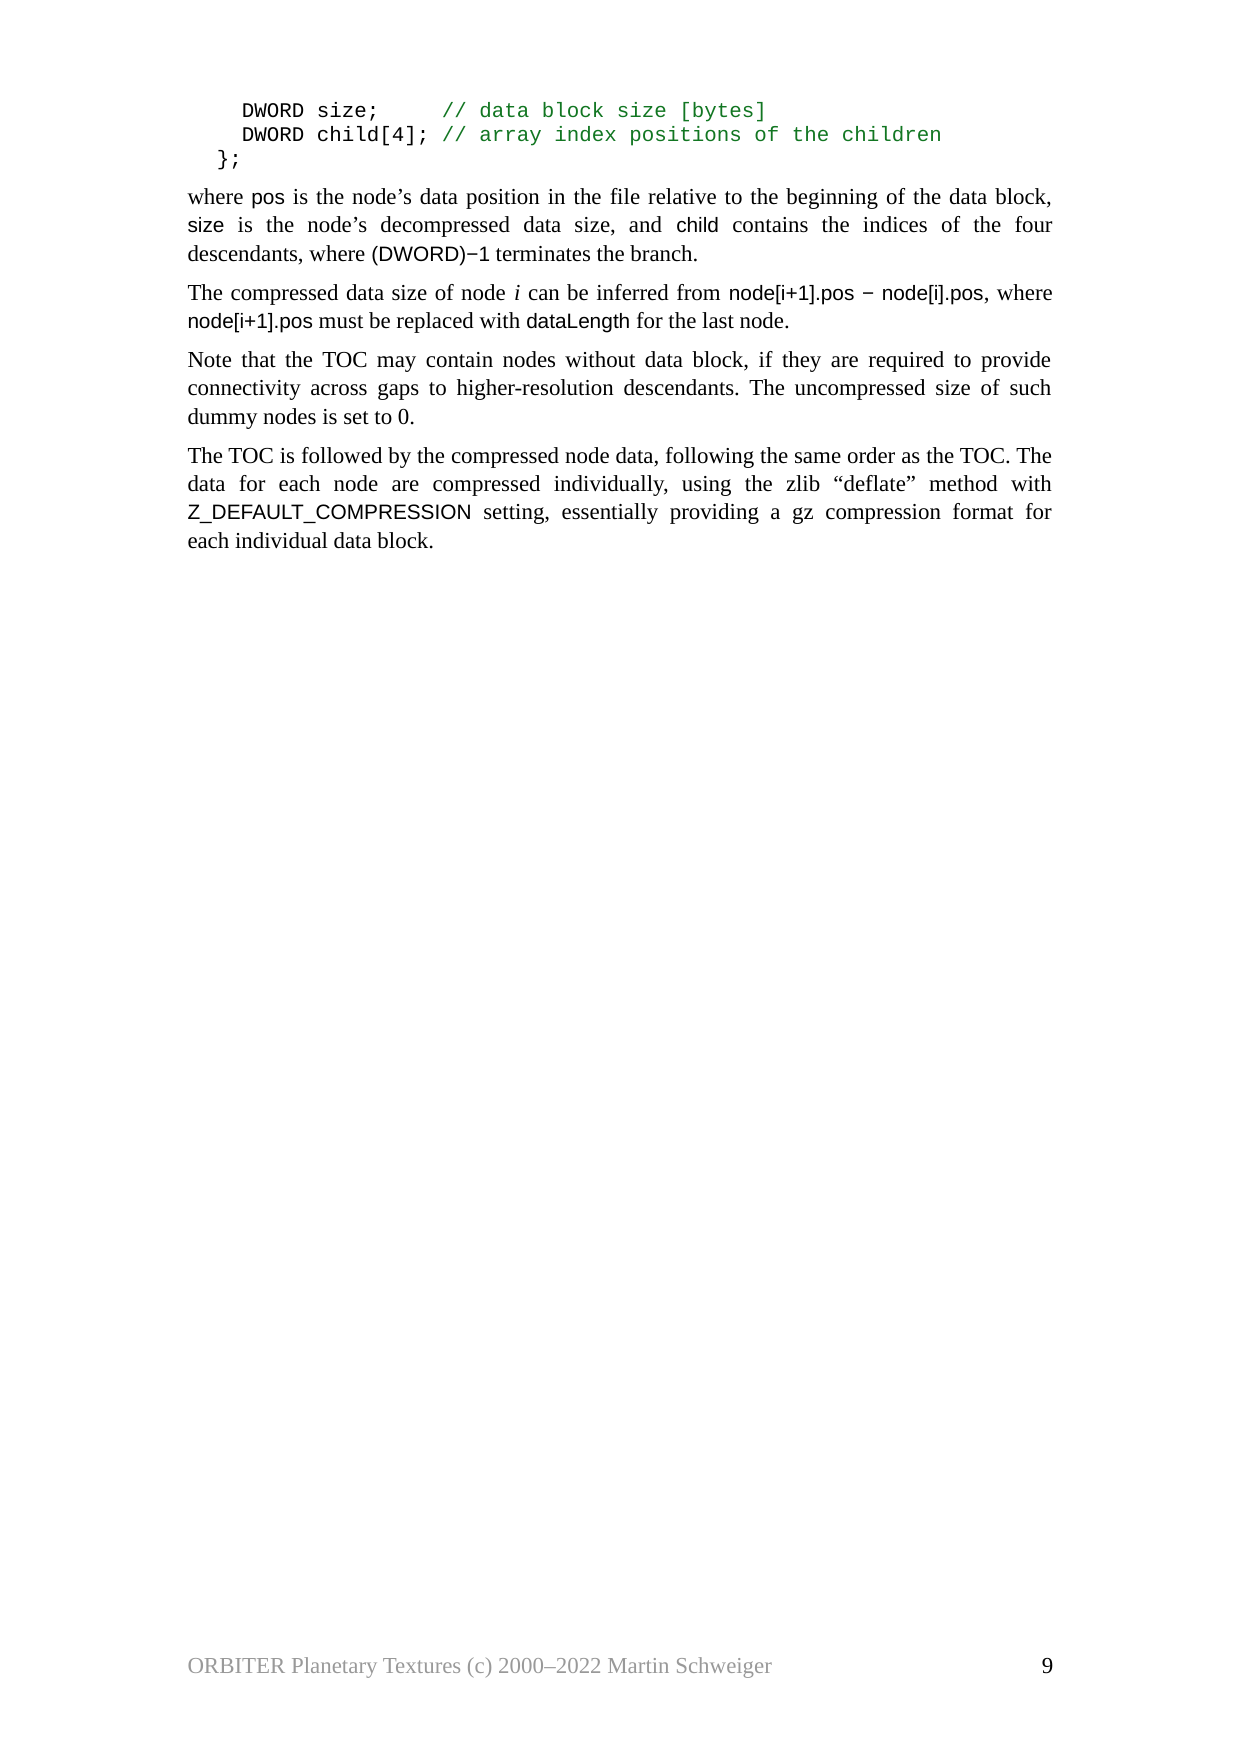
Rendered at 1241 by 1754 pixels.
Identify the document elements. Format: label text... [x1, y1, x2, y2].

text DWORD size; // data block size [bytes] [217, 100, 1053, 124]
text The TOC is followed by the compressed node data, following the same order as the TOC. The data for each node are compressed individually, using the zlib “deflate” method with Z_DEFAULT_COMPRESSION setting, essentially providing a gz compression format for each individual data block. [187, 441, 1053, 554]
text where pos is the node’s data position in the file relative to the beginning of the data block, size is the node’s decompressed data size, and child contains the indices of the four descendants, where (DWORD)−1 terminates the branch. [187, 182, 1053, 267]
text Note that the TOC may contain nodes without data block, if they are required to provide connectivity across gaps to higher-resolution descendants. The uncompressed size of such dummy nodes is set to 0. [187, 345, 1053, 430]
text DWORD child[4]; // array index positions of the children [217, 124, 1053, 148]
text }; [217, 148, 1053, 171]
text The compressed data size of node i can be inferred from node[i+1].pos − node[i].pos, where node[i+1].pos must be replaced with dataLength for the last node. [187, 278, 1053, 334]
